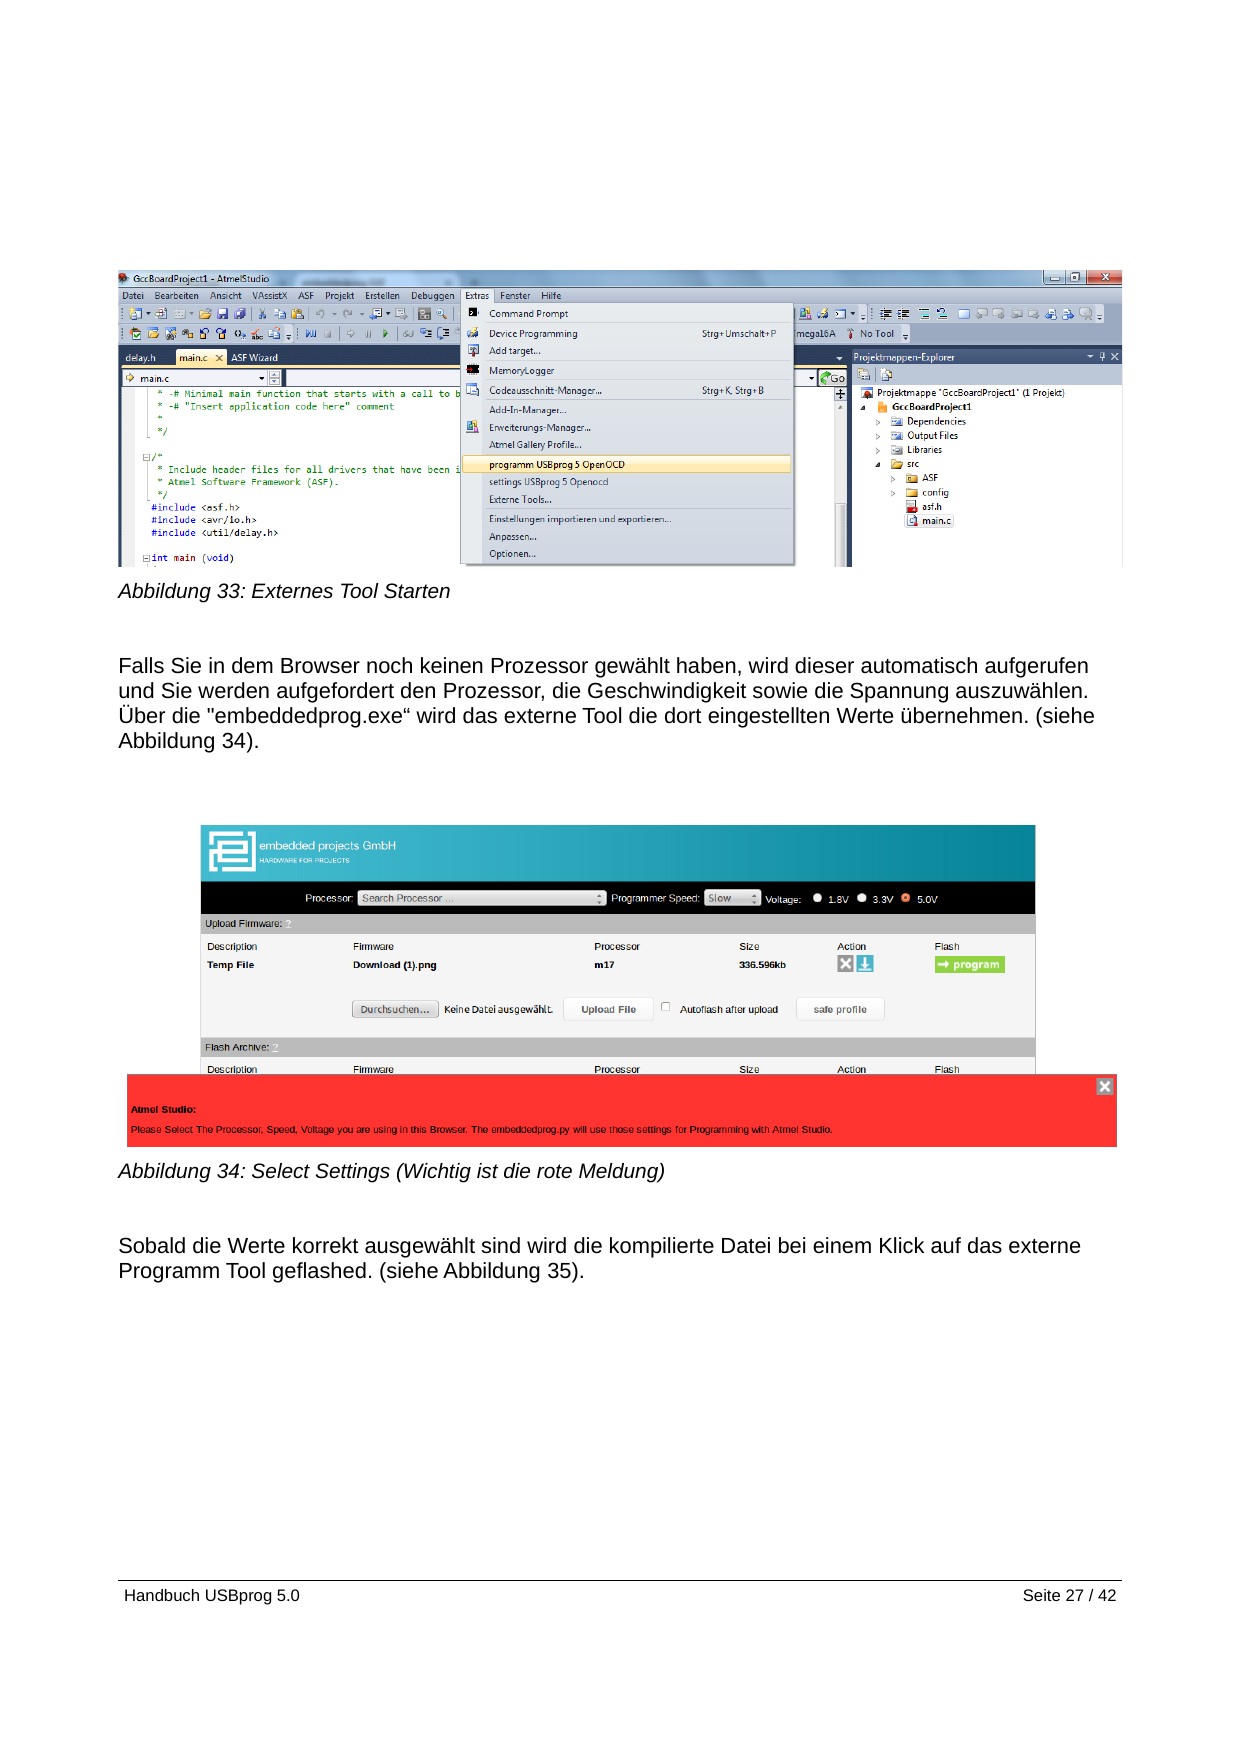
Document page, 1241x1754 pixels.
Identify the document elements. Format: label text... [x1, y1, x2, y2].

text Falls Sie in dem Browser noch keinen Prozessor gewählt haben, wird dieser automatisch aufgerufen und Sie werden aufgefordert den Prozessor, die Geschwindigkeit sowie die Spannung auszuwählen. Über die "embeddedprog.exe“ wird das externe Tool die dort eingestellten Werte übernehmen. (siehe Abbildung 34). [118, 653, 1122, 753]
text Abbildung 33: Externes Tool Starten [118, 567, 1122, 602]
text Sobald die Werte korrekt ausgewählt sind wird die kompilierte Datei bei einem Klick auf das externe Programm Tool geflashed. (siehe Abbildung 35). [118, 1233, 1122, 1283]
picture [118, 825, 1123, 1147]
text Abbildung 34: Select Settings (Wichtig ist die rote Meldung) [118, 1147, 1122, 1183]
picture [118, 270, 1123, 567]
